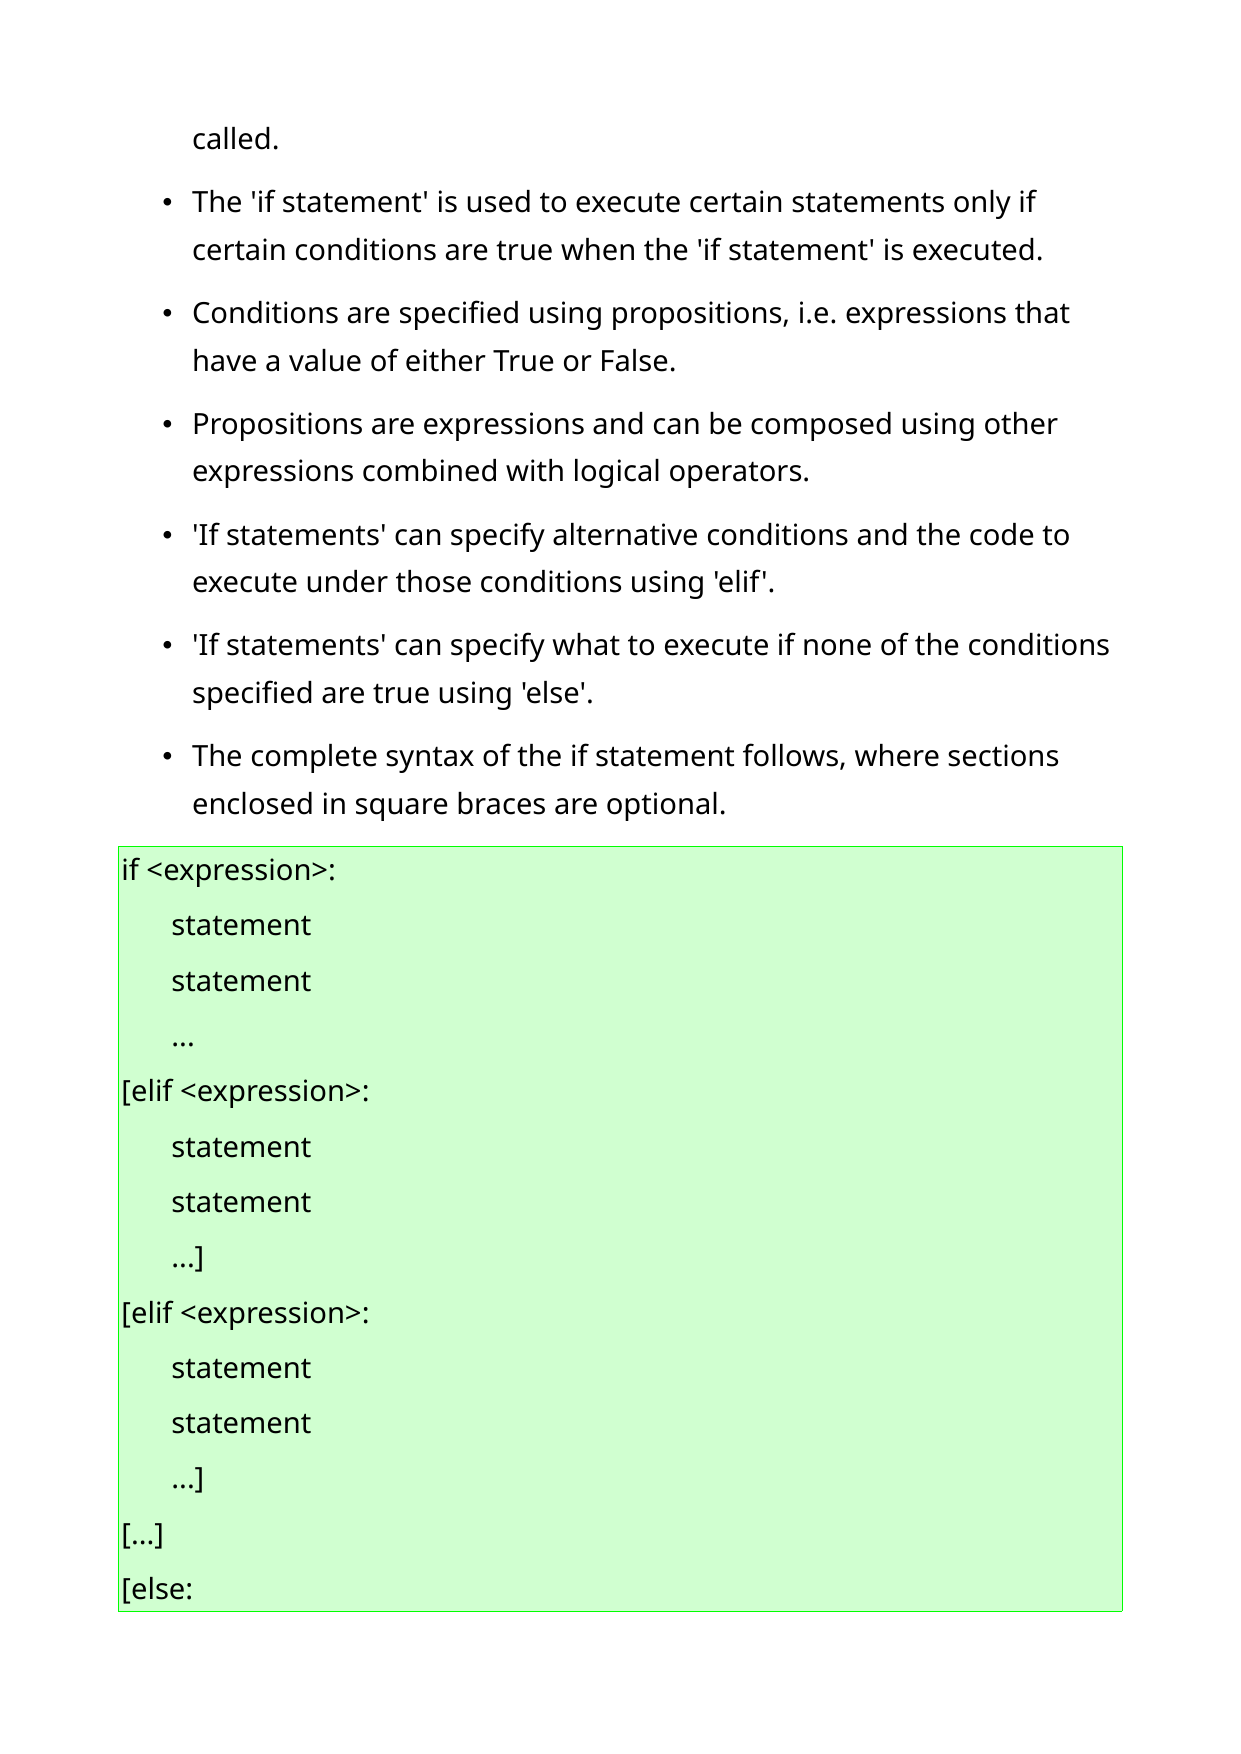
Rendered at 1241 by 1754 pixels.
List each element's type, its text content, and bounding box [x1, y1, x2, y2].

text ... [119, 1012, 1122, 1055]
text [else: [119, 1565, 1122, 1611]
text if <expression>: [119, 847, 1122, 889]
text statement [119, 1123, 1122, 1166]
text statement [119, 957, 1122, 1000]
text statement [119, 1344, 1122, 1387]
list Propositions are expressions and can be composed using other expressions combined with logical operators. [162, 403, 1122, 490]
text statement [119, 1399, 1122, 1442]
text ...] [119, 1455, 1122, 1497]
text [elif <expression>: [119, 1289, 1122, 1332]
text statement [119, 1178, 1122, 1221]
list 'If statements' can specify alternative conditions and the code to execute under those conditions using 'elif'. [162, 514, 1122, 601]
list The 'if statement' is used to execute certain statements only if certain conditions are true when the 'if statement' is executed. [162, 181, 1122, 269]
list The complete syntax of the if statement follows, where sections enclosed in square braces are optional. [162, 736, 1122, 823]
text [elif <expression>: [119, 1068, 1122, 1110]
text [...] [119, 1510, 1122, 1553]
list Conditions are specified using propositions, i.e. expressions that have a value of either True or False. [162, 292, 1122, 379]
list called. [162, 118, 1122, 158]
list 'If statements' can specify what to execute if none of the conditions specified are true using 'else'. [162, 625, 1122, 712]
text ...] [119, 1233, 1122, 1276]
text statement [119, 902, 1122, 944]
